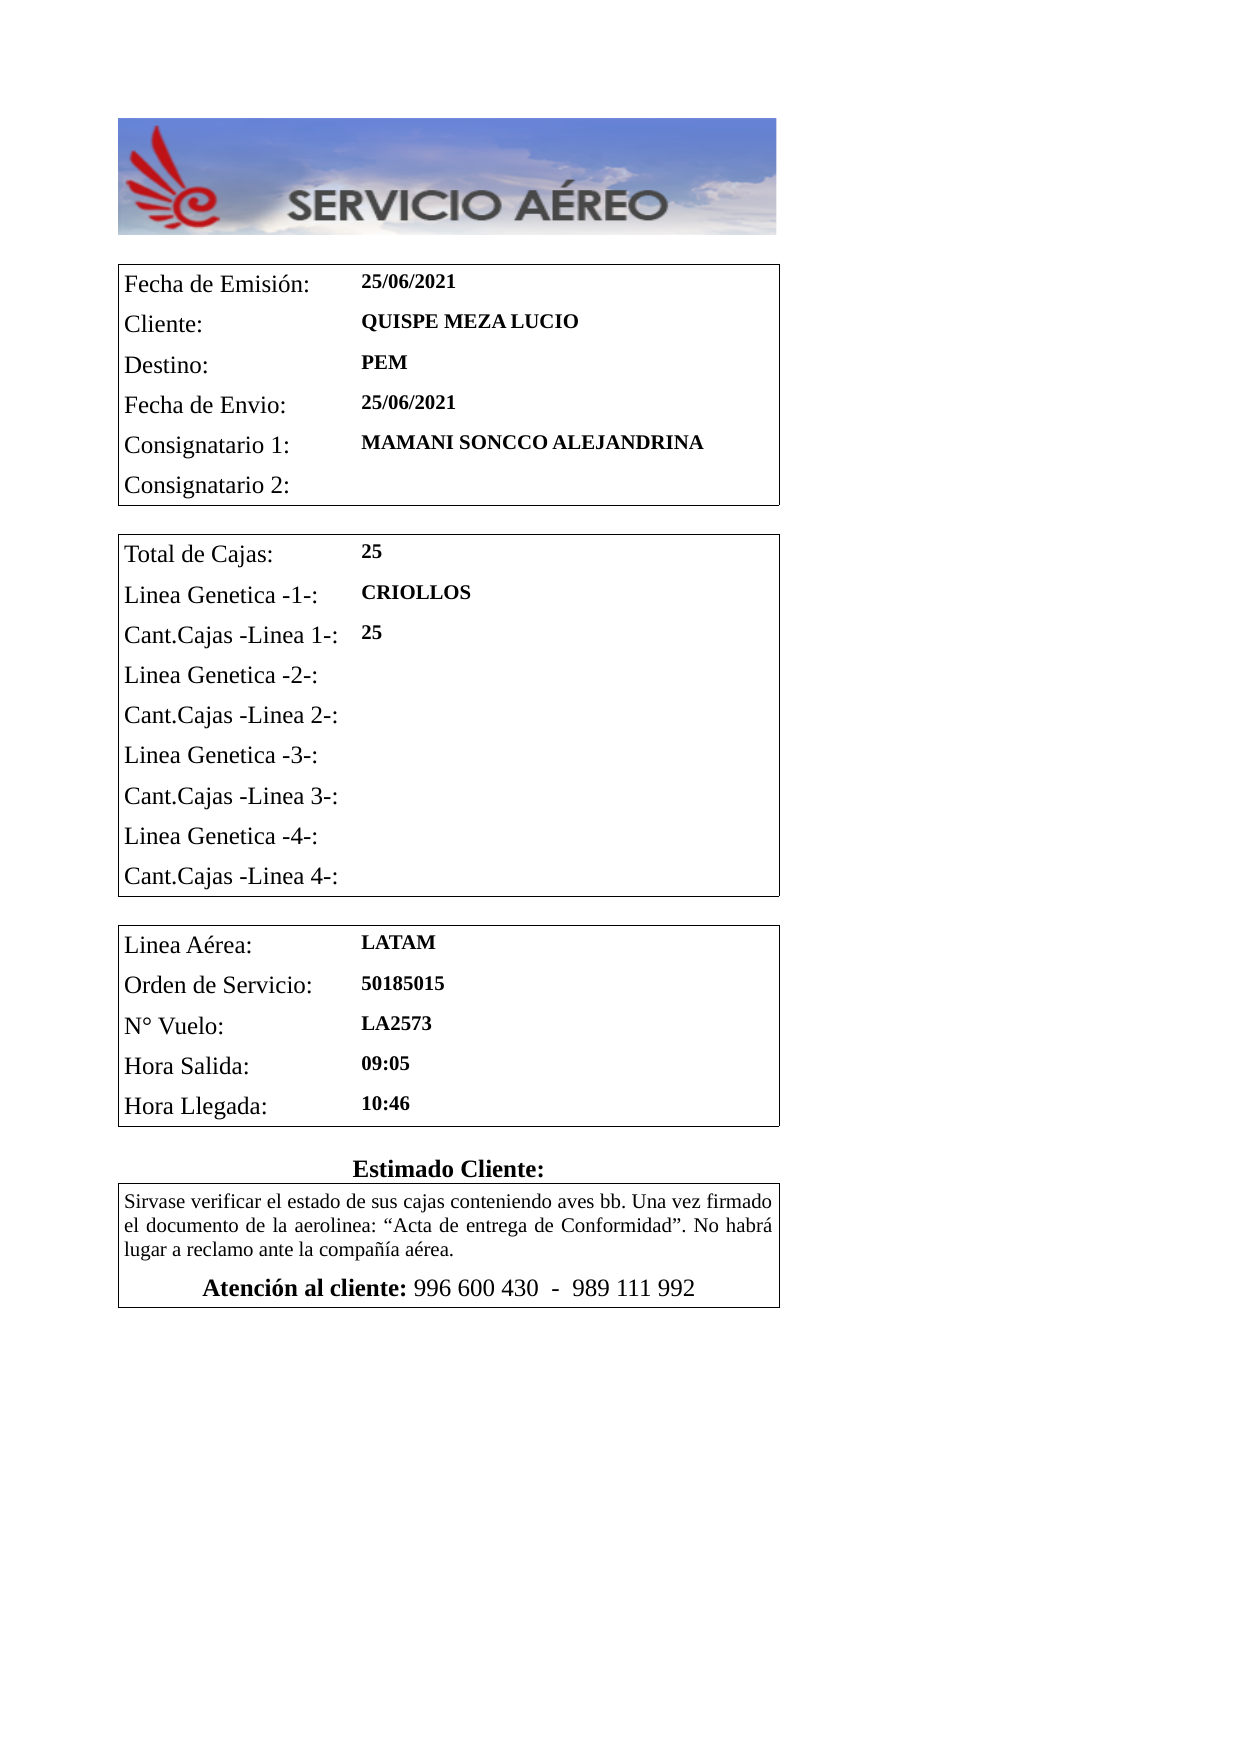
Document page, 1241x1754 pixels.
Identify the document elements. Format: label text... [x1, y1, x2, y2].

table_cell Hora Llegada: [119, 1085, 356, 1126]
table_cell Total de Cajas: [119, 535, 356, 574]
table_cell Consignatario 2: [119, 465, 356, 505]
table_cell 50185015 [356, 965, 779, 1005]
table_cell Linea Genetica -3-: [119, 735, 356, 775]
table_cell Cliente: [119, 304, 356, 344]
table_cell Linea Aérea: [119, 926, 356, 965]
table_cell [356, 775, 779, 815]
table_cell Cant.Cajas -Linea 1-: [119, 614, 356, 654]
table_cell 25/06/2021 [356, 384, 779, 424]
table_cell Atención al cliente: 996 600 430 - 989 111 992 [119, 1267, 779, 1307]
table_cell LATAM [356, 926, 779, 965]
picture [118, 118, 777, 235]
table_cell [356, 506, 779, 534]
table_cell [356, 735, 779, 775]
table_cell [118, 506, 356, 534]
table_cell Hora Salida: [119, 1045, 356, 1085]
table_cell Estimado Cliente: [118, 1127, 779, 1183]
table_cell [118, 897, 356, 924]
table_cell 10:46 [356, 1085, 779, 1126]
table_cell MAMANI SONCCO ALEJANDRINA [356, 424, 779, 464]
table_cell [356, 897, 779, 924]
table_header Fecha de Emisión: [119, 265, 356, 304]
table_cell 25 [356, 535, 779, 574]
table_cell [356, 654, 779, 694]
table_cell N° Vuelo: [119, 1005, 356, 1045]
table_cell Destino: [119, 344, 356, 384]
table_cell Sirvase verificar el estado de sus cajas conteniendo aves bb. Una vez firmado el documento de la aerolinea: “Acta de entrega de Conformidad”. No habrá lugar a reclamo ante la compañía aérea. [119, 1184, 779, 1267]
table_cell Linea Genetica -2-: [119, 654, 356, 694]
table_cell LA2573 [356, 1005, 779, 1045]
table_cell 09:05 [356, 1045, 779, 1085]
table_cell 25 [356, 614, 779, 654]
table_header 25/06/2021 [356, 265, 779, 304]
table_cell [356, 695, 779, 735]
table_cell Orden de Servicio: [119, 965, 356, 1005]
table_cell CRIOLLOS [356, 574, 779, 614]
table_cell [356, 855, 779, 896]
table_cell Consignatario 1: [119, 424, 356, 464]
table_cell QUISPE MEZA LUCIO [356, 304, 779, 344]
table_cell PEM [356, 344, 779, 384]
table_cell [356, 465, 779, 505]
table_cell Fecha de Envio: [119, 384, 356, 424]
table_cell Linea Genetica -4-: [119, 815, 356, 855]
table_cell Linea Genetica -1-: [119, 574, 356, 614]
table_cell Cant.Cajas -Linea 2-: [119, 695, 356, 735]
table_cell Cant.Cajas -Linea 3-: [119, 775, 356, 815]
table_cell Cant.Cajas -Linea 4-: [119, 855, 356, 896]
table_cell [356, 815, 779, 855]
